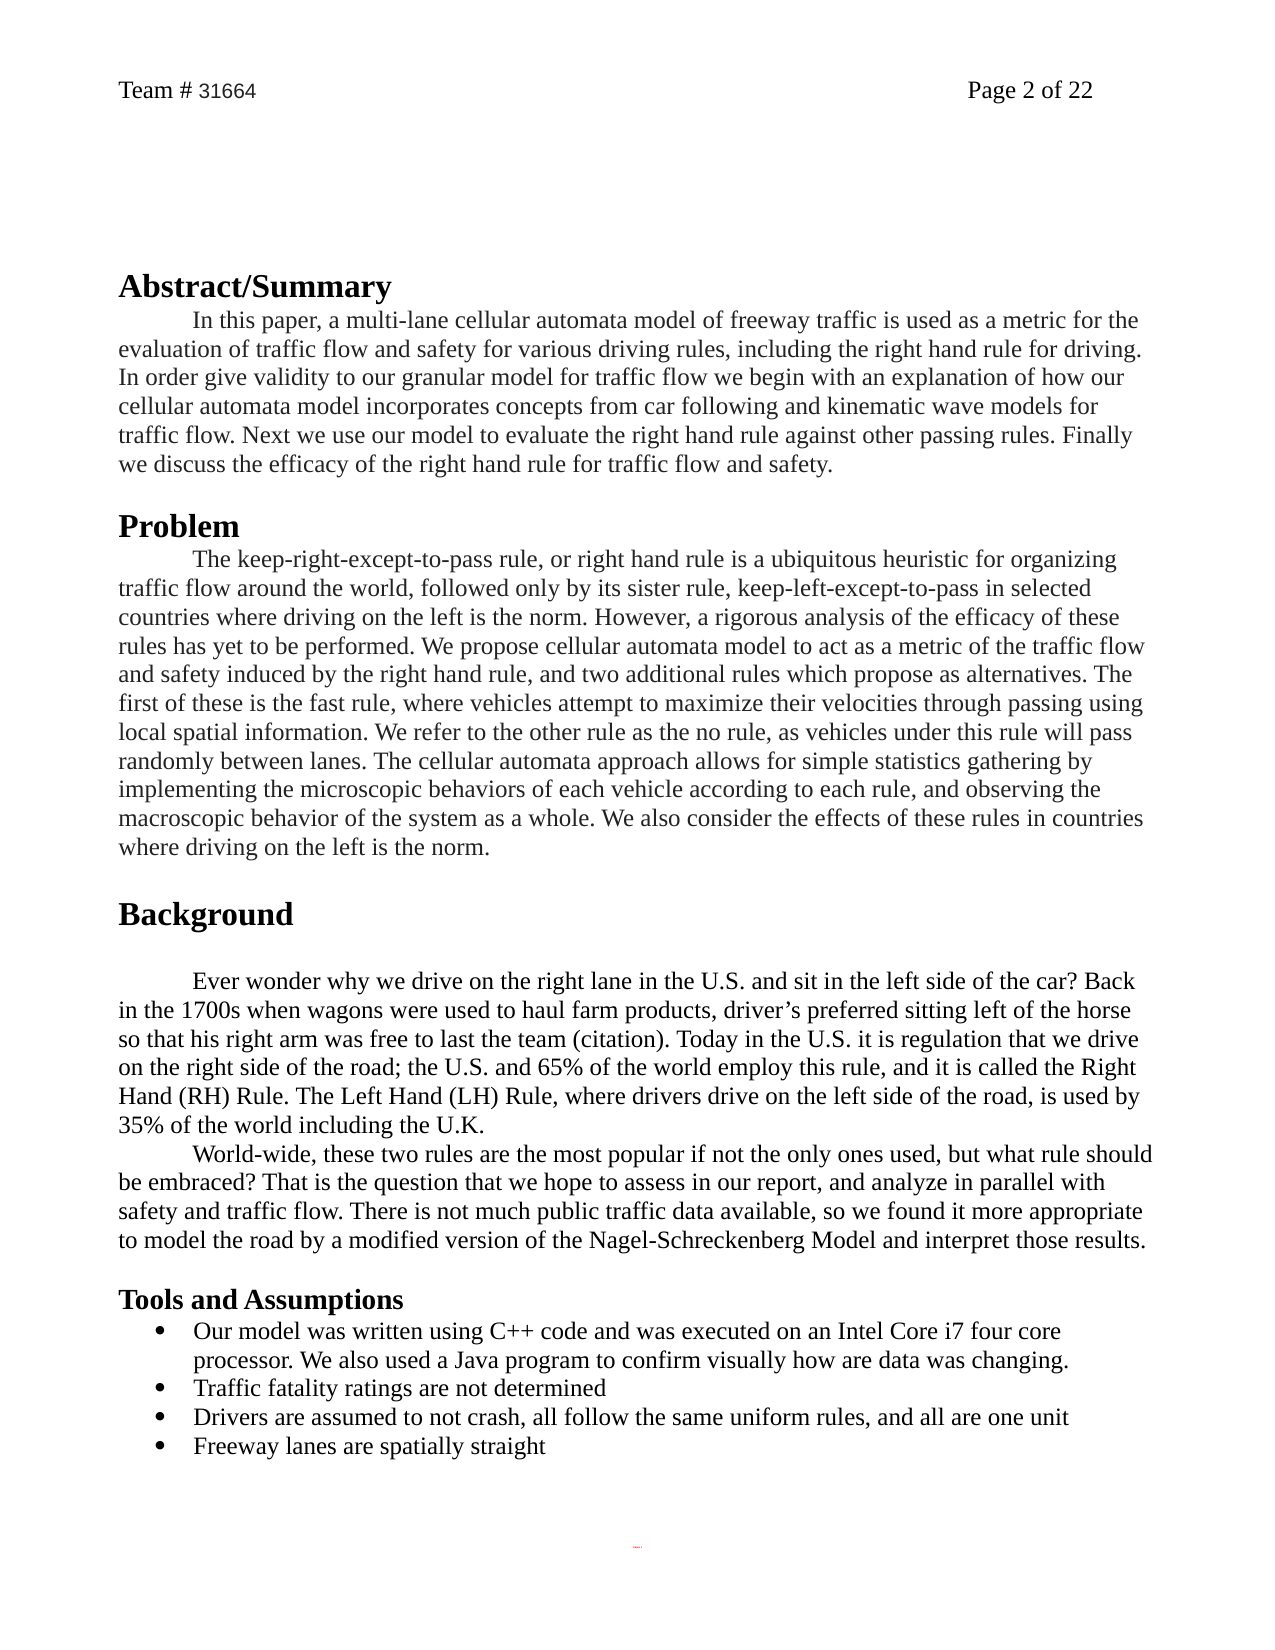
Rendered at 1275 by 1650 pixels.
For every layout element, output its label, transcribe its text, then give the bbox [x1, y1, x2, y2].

text Ever wonder why we drive on the right lane in the U.S. and sit in the left side of the car? Back in the 1700s when wagons were used to haul farm products, driver’s preferred sitting left of the horse so that his right arm was free to last the team (citation). Today in the U.S. it is regulation that we drive on the right side of the road; the U.S. and 65% of the world employ this rule, and it is called the Right Hand (RH) Rule. The Left Hand (LH) Rule, where drivers drive on the left side of the road, is used by 35% of the world including the U.K. [118, 966, 1157, 1139]
list Freeway lanes are spatially straight [156, 1431, 1157, 1460]
text Background [118, 894, 1157, 933]
text Problem [118, 506, 1157, 544]
text Tools and Assumptions [118, 1282, 1157, 1316]
list Drivers are assumed to not crash, all follow the same uniform rules, and all are one unit [156, 1402, 1157, 1431]
list Traffic fatality ratings are not determined [156, 1373, 1157, 1402]
text In this paper, a multi-lane cellular automata model of freeway traffic is used as a metric for the evaluation of traffic flow and safety for various driving rules, including the right hand rule for driving. In order give validity to our granular model for traffic flow we begin with an explanation of how our cellular automata model incorporates concepts from car following and kinematic wave models for traffic flow. Next we use our model to evaluate the right hand rule against other passing rules. Finally we discuss the efficacy of the right hand rule for traffic flow and safety. [118, 305, 1157, 477]
text World-wide, these two rules are the most popular if not the only ones used, but what rule should be embraced? That is the question that we hope to assess in our report, and analyze in parallel with safety and traffic flow. There is not much public traffic data available, so we found it more appropriate to model the road by a modified version of the Nagel-Schreckenberg Model and interpret those results. [118, 1139, 1157, 1254]
list Our model was written using C++ code and was executed on an Intel Core i7 four core processor. We also used a Java program to confirm visually how are data was changing. [156, 1316, 1157, 1373]
text The keep-right-except-to-pass rule, or right hand rule is a ubiquitous heuristic for organizing traffic flow around the world, followed only by its sister rule, keep-left-except-to-pass in selected countries where driving on the left is the norm. However, a rigorous analysis of the efficacy of these rules has yet to be performed. We propose cellular automata model to act as a metric of the traffic flow and safety induced by the right hand rule, and two additional rules which propose as alternatives. The first of these is the fast rule, where vehicles attempt to maximize their velocities through passing using local spatial information. We refer to the other rule as the no rule, as vehicles under this rule will pass randomly between lanes. The cellular automata approach allows for simple statistics gathering by implementing the microscopic behaviors of each vehicle according to each rule, and observing the macroscopic behavior of the system as a whole. We also consider the effects of these rules in countries where driving on the left is the norm. [118, 544, 1157, 861]
text Abstract/Summary [118, 267, 1157, 305]
